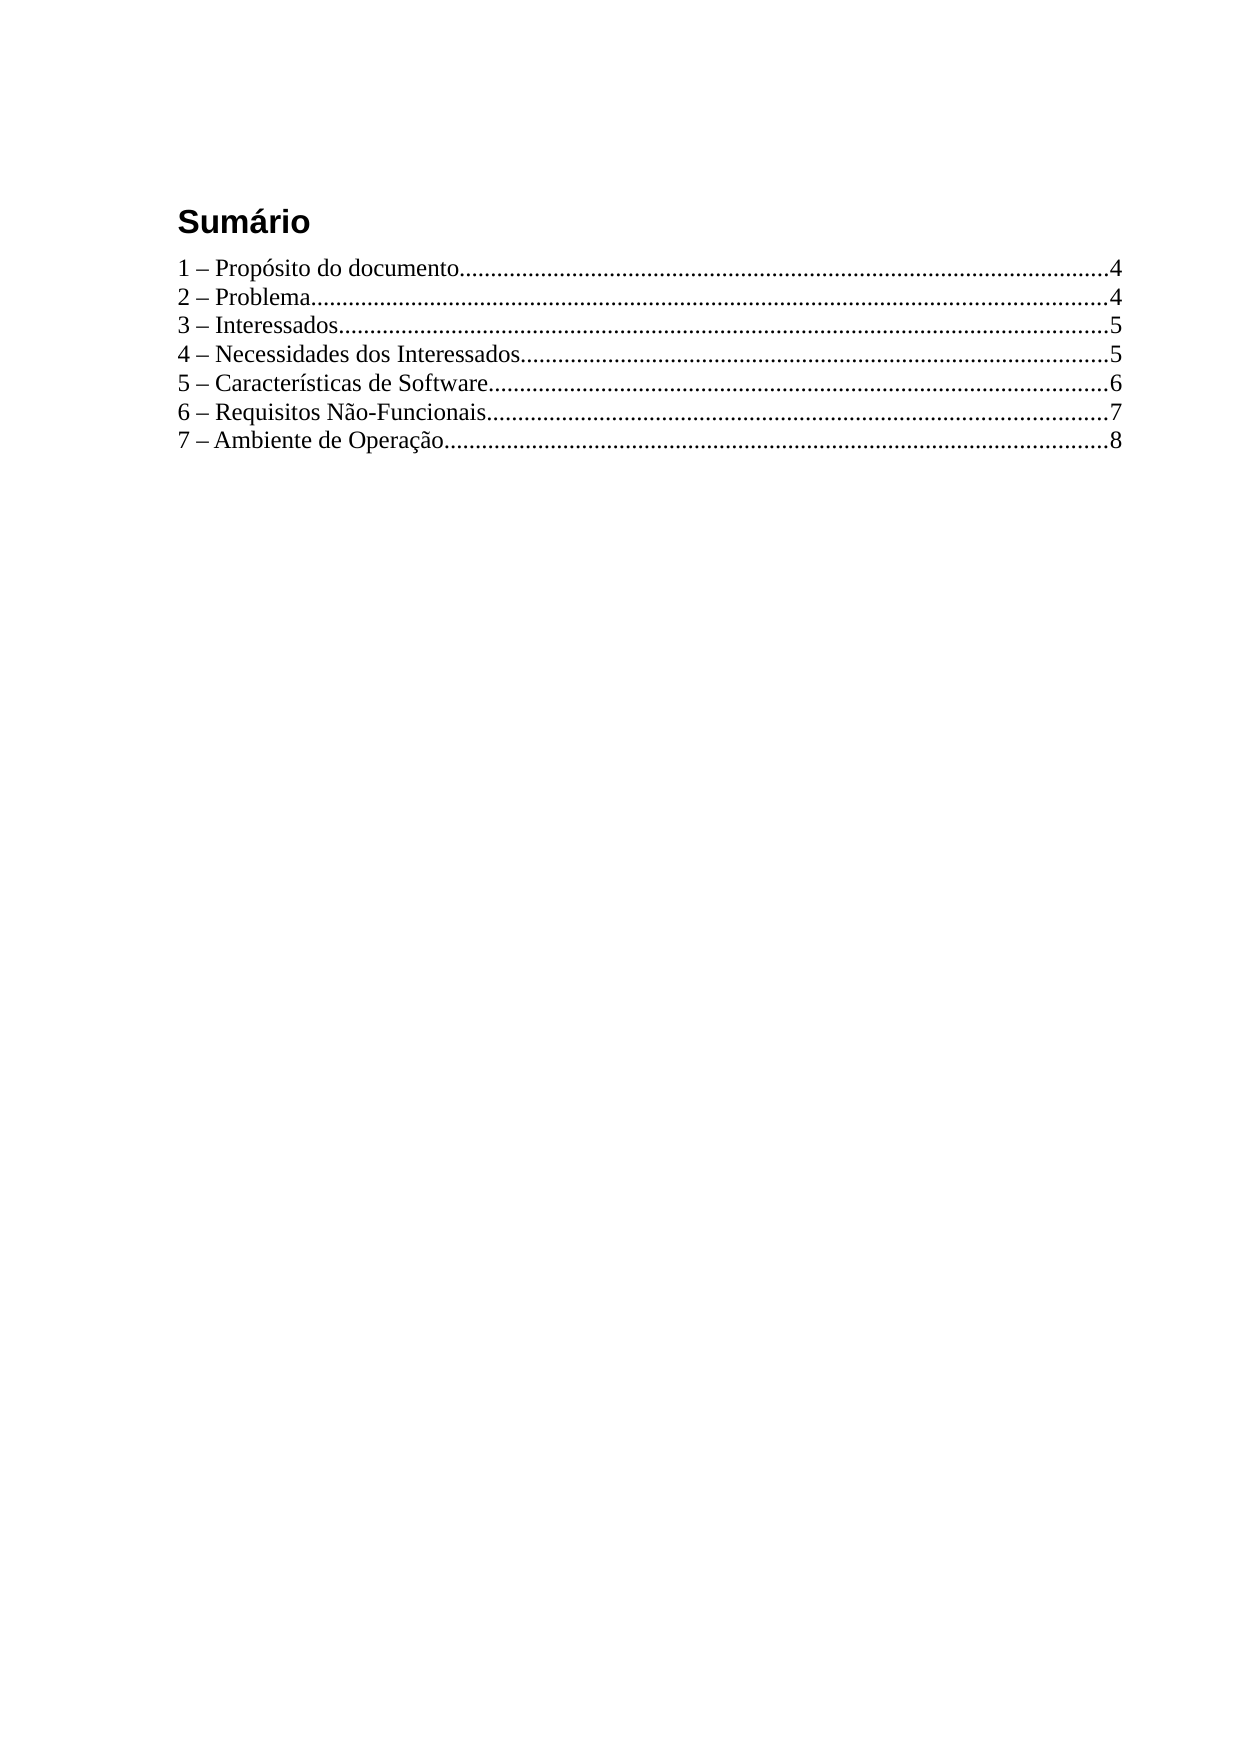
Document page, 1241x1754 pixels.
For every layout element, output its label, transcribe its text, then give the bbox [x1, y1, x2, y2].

text 4 – Necessidades dos Interessados 5 [177, 339, 1122, 368]
text 7 – Ambiente de Operação 8 [177, 426, 1122, 454]
text 2 – Problema 4 [177, 282, 1122, 311]
text 1 – Propósito do documento 4 [177, 253, 1122, 282]
subtitle Sumário [177, 202, 1122, 241]
text 3 – Interessados 5 [177, 311, 1122, 339]
text 5 – Características de Software 6 [177, 368, 1122, 397]
text 6 – Requisitos Não-Funcionais 7 [177, 397, 1122, 426]
